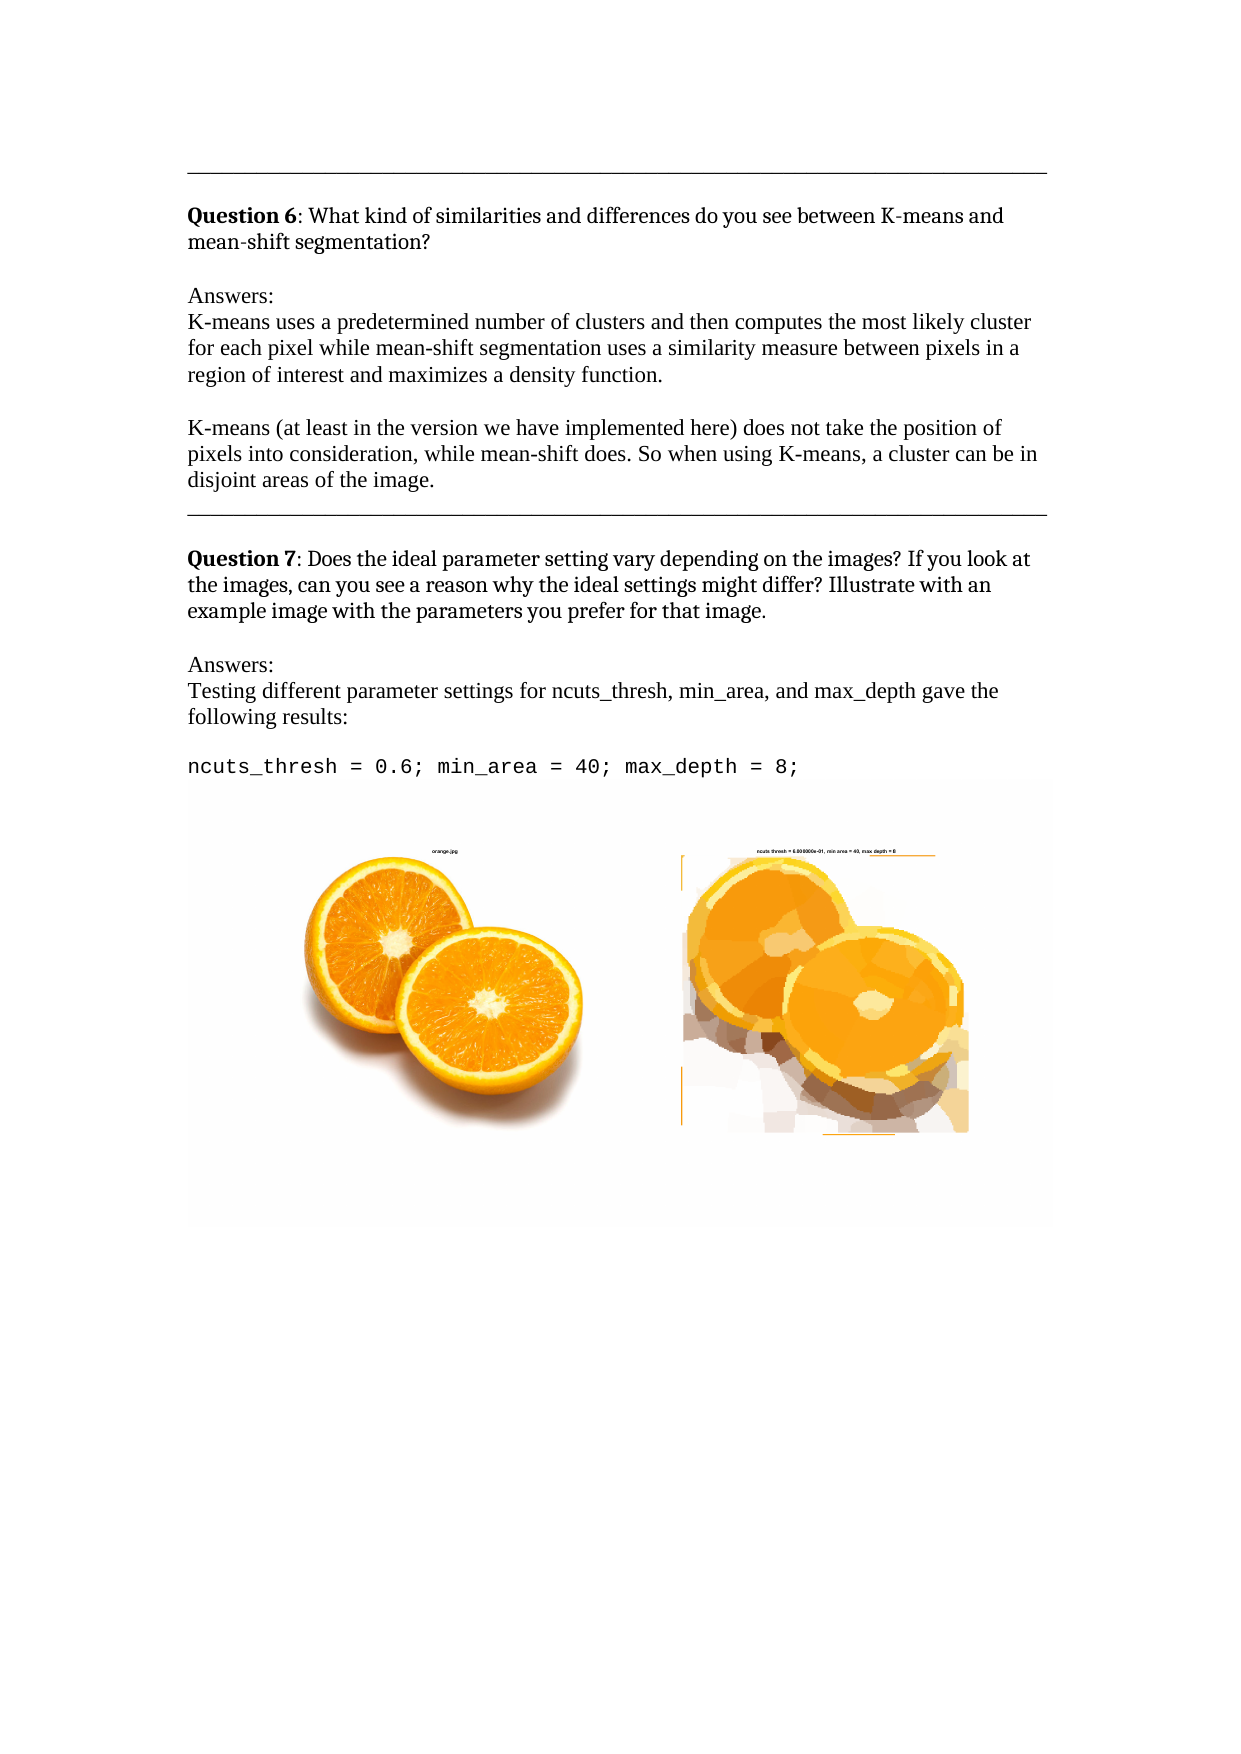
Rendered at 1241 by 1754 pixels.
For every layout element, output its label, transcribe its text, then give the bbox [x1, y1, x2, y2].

text ___________________________________________________________________________ [187, 493, 1053, 519]
text ncuts_thresh = 0.6; min_area = 40; max_depth = 8; [187, 756, 1053, 779]
picture [187, 779, 1053, 1227]
text Testing different parameter settings for ncuts_thresh, min_area, and max_depth gave the following results: [187, 677, 1053, 730]
text K-means (at least in the version we have implemented here) does not take the position of pixels into consideration, while mean-shift does. So when using K-means, a cluster can be in disjoint areas of the image. [187, 413, 1053, 493]
text ___________________________________________________________________________ [187, 150, 1053, 176]
text Question 6: What kind of similarities and differences do you see between K-means and mean-shift segmentation? [187, 203, 1053, 255]
text K-means uses a predetermined number of clusters and then computes the most likely cluster for each pixel while mean-shift segmentation uses a similarity measure between pixels in a region of interest and maximizes a density function. [187, 308, 1053, 387]
text Question 7: Does the ideal parameter setting vary depending on the images? If you look at the images, can you see a reason why the ideal settings might differ? Illustrate with an example image with the parameters you prefer for that image. [187, 545, 1053, 624]
text Answers: [187, 282, 1053, 308]
text Answers: [187, 651, 1053, 677]
